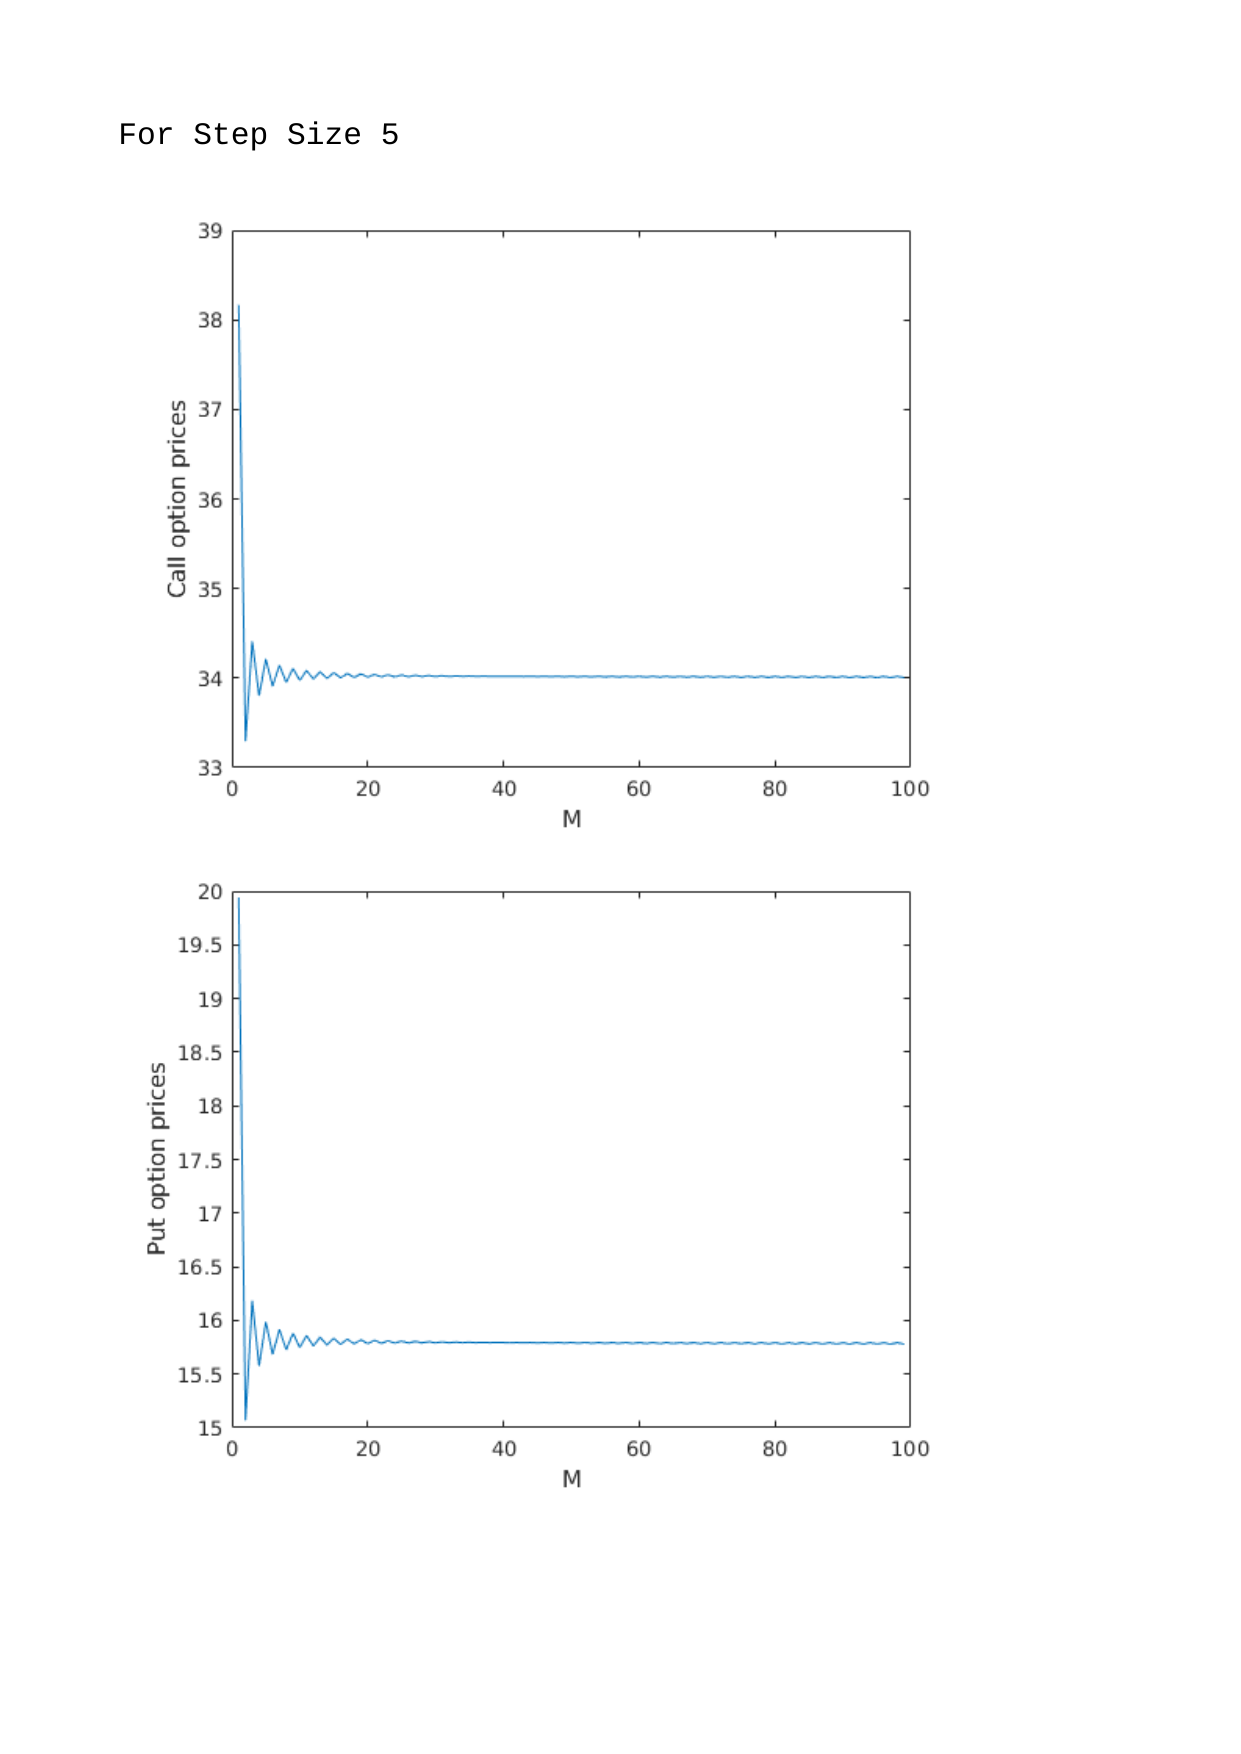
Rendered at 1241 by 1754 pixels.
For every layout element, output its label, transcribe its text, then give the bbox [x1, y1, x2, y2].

text For Step Size 5 [118, 118, 1122, 153]
picture [118, 183, 994, 840]
picture [118, 843, 994, 1500]
